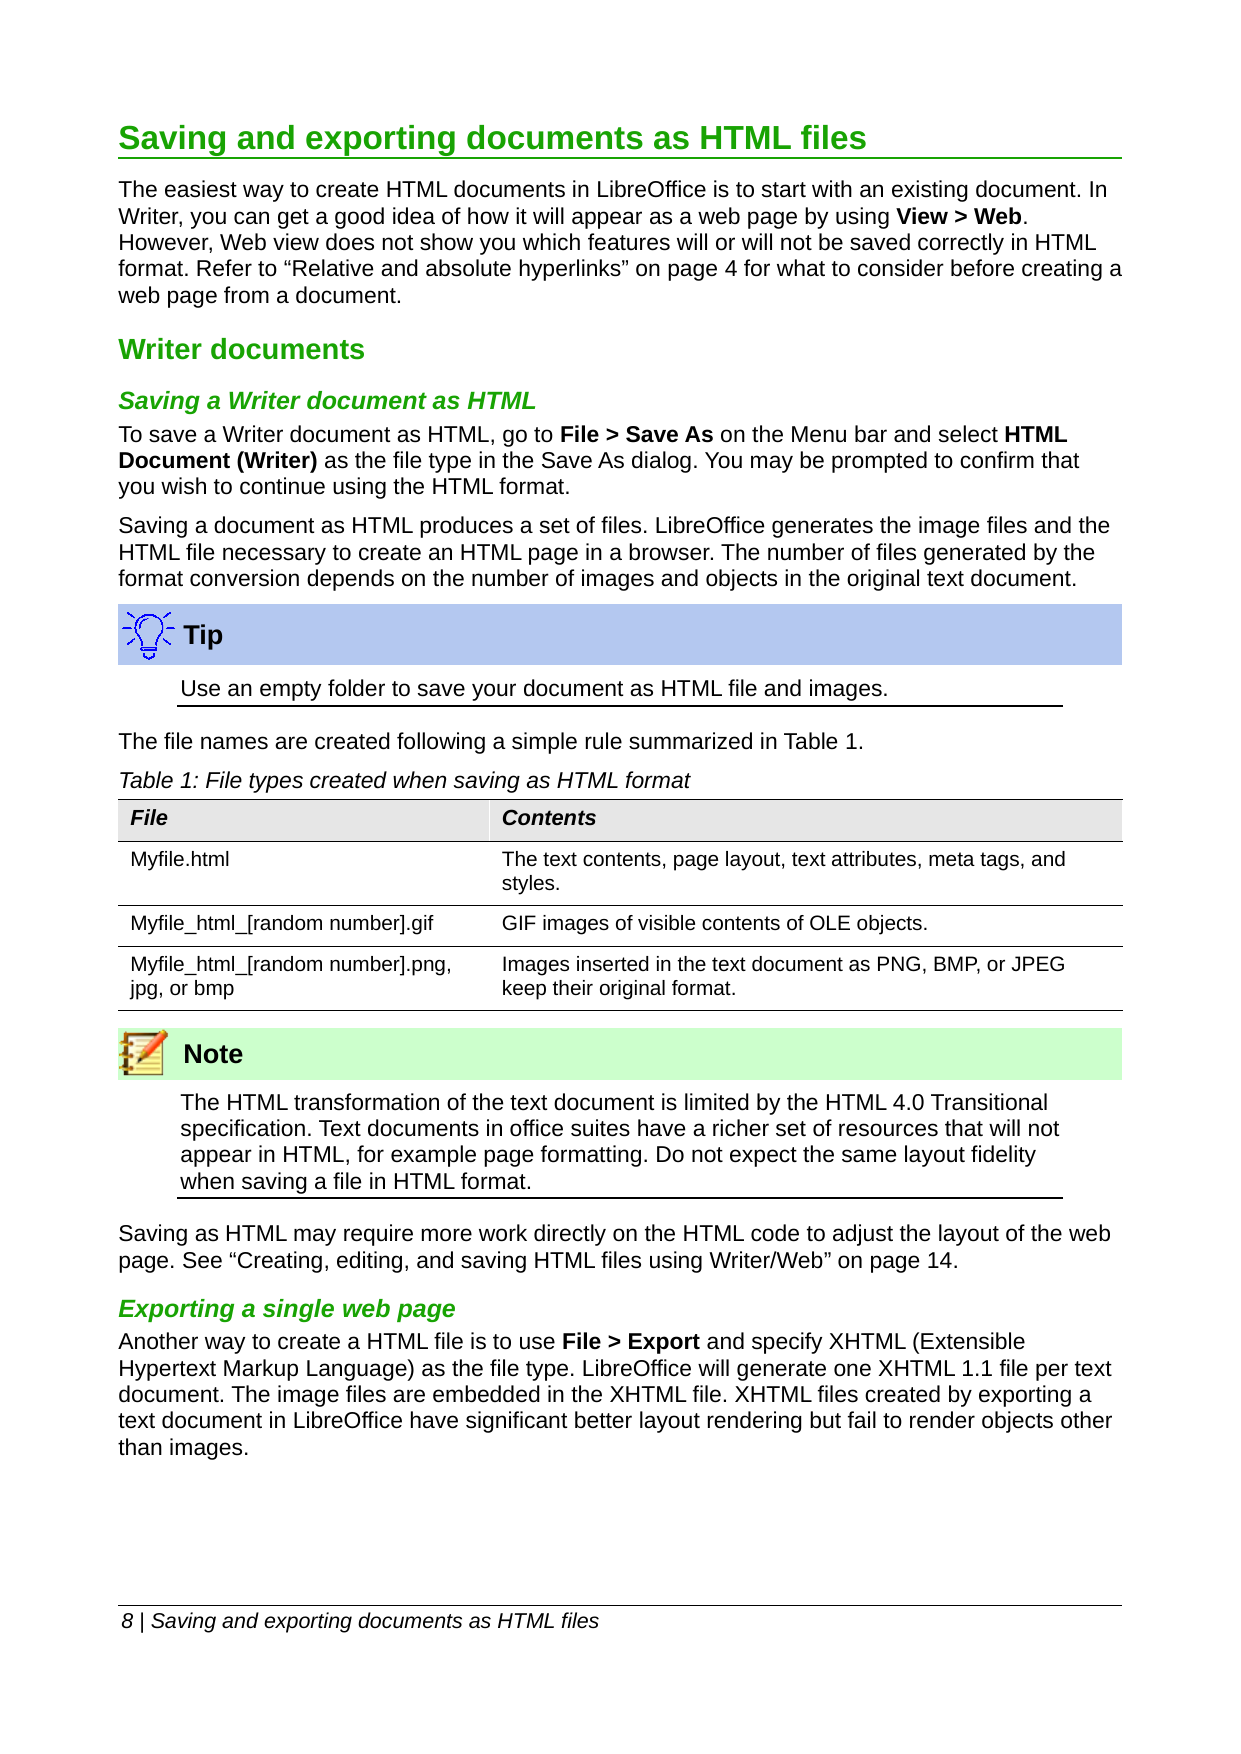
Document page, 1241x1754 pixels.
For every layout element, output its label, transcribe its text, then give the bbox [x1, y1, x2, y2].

subtitle Writer documents [118, 332, 1122, 365]
text Another way to create a HTML file is to use File > Export and specify XHTML (Extensible Hypertext Markup Language) as the file type. LibreOffice will generate one XHTML 1.1 file per text document. The image files are embedded in the XHTML file. XHTML files created by exporting a text document in LibreOffice have significant better layout rendering but fail to render objects other than images. [118, 1328, 1122, 1460]
table_cell Myfile_html_[random number].gif [118, 906, 489, 946]
picture [119, 604, 179, 664]
table_cell Myfile.html [118, 842, 489, 905]
picture [119, 1028, 170, 1079]
text Table 1: File types created when saving as HTML format [118, 767, 1122, 793]
table_cell The text contents, page layout, text attributes, meta tags, and styles. [490, 842, 1122, 905]
text The easiest way to create HTML documents in LibreOffice is to start with an existing document. In Writer, you can get a good idea of how it will appear as a web page by using View > Web. However, Web view does not show you which features will or will not be saved correctly in HTML format. Refer to “Relative and absolute hyperlinks” on page 4 for what to consider before creating a web page from a document. [118, 176, 1122, 308]
subtitle Note [118, 1028, 1122, 1080]
subtitle Saving and exporting documents as HTML files [118, 118, 1122, 157]
subtitle Saving a Writer document as HTML [118, 386, 1122, 415]
table_cell GIF images of visible contents of OLE objects. [490, 906, 1122, 946]
text Use an empty folder to save your document as HTML file and images. [177, 672, 1063, 705]
subtitle Exporting a single web page [118, 1294, 1122, 1322]
table_cell Myfile_html_[random number].png, jpg, or bmp [118, 947, 489, 1010]
table_header Contents [490, 800, 1122, 841]
text Saving a document as HTML produces a set of files. LibreOffice generates the image files and the HTML file necessary to create an HTML page in a browser. The number of files generated by the format conversion depends on the number of images and objects in the original text document. [118, 512, 1122, 591]
text The file names are created following a simple rule summarized in Table 1. [118, 728, 1122, 754]
subtitle Tip [118, 604, 1122, 665]
text To save a Writer document as HTML, go to File > Save As on the Menu bar and select HTML Document (Writer) as the file type in the Save As dialog. You may be prompted to confirm that you wish to continue using the HTML format. [118, 421, 1122, 500]
table_cell Images inserted in the text document as PNG, BMP, or JPEG keep their original format. [490, 947, 1122, 1010]
text Saving as HTML may require more work directly on the HTML code to adjust the layout of the web page. See “Creating, editing, and saving HTML files using Writer/Web” on page 14. [118, 1220, 1122, 1273]
table_header File [118, 800, 489, 841]
text The HTML transformation of the text document is limited by the HTML 4.0 Transitional specification. Text documents in office suites have a richer set of resources that will not appear in HTML, for example page formatting. Do not expect the same layout fidelity when saving a file in HTML format. [177, 1086, 1063, 1197]
